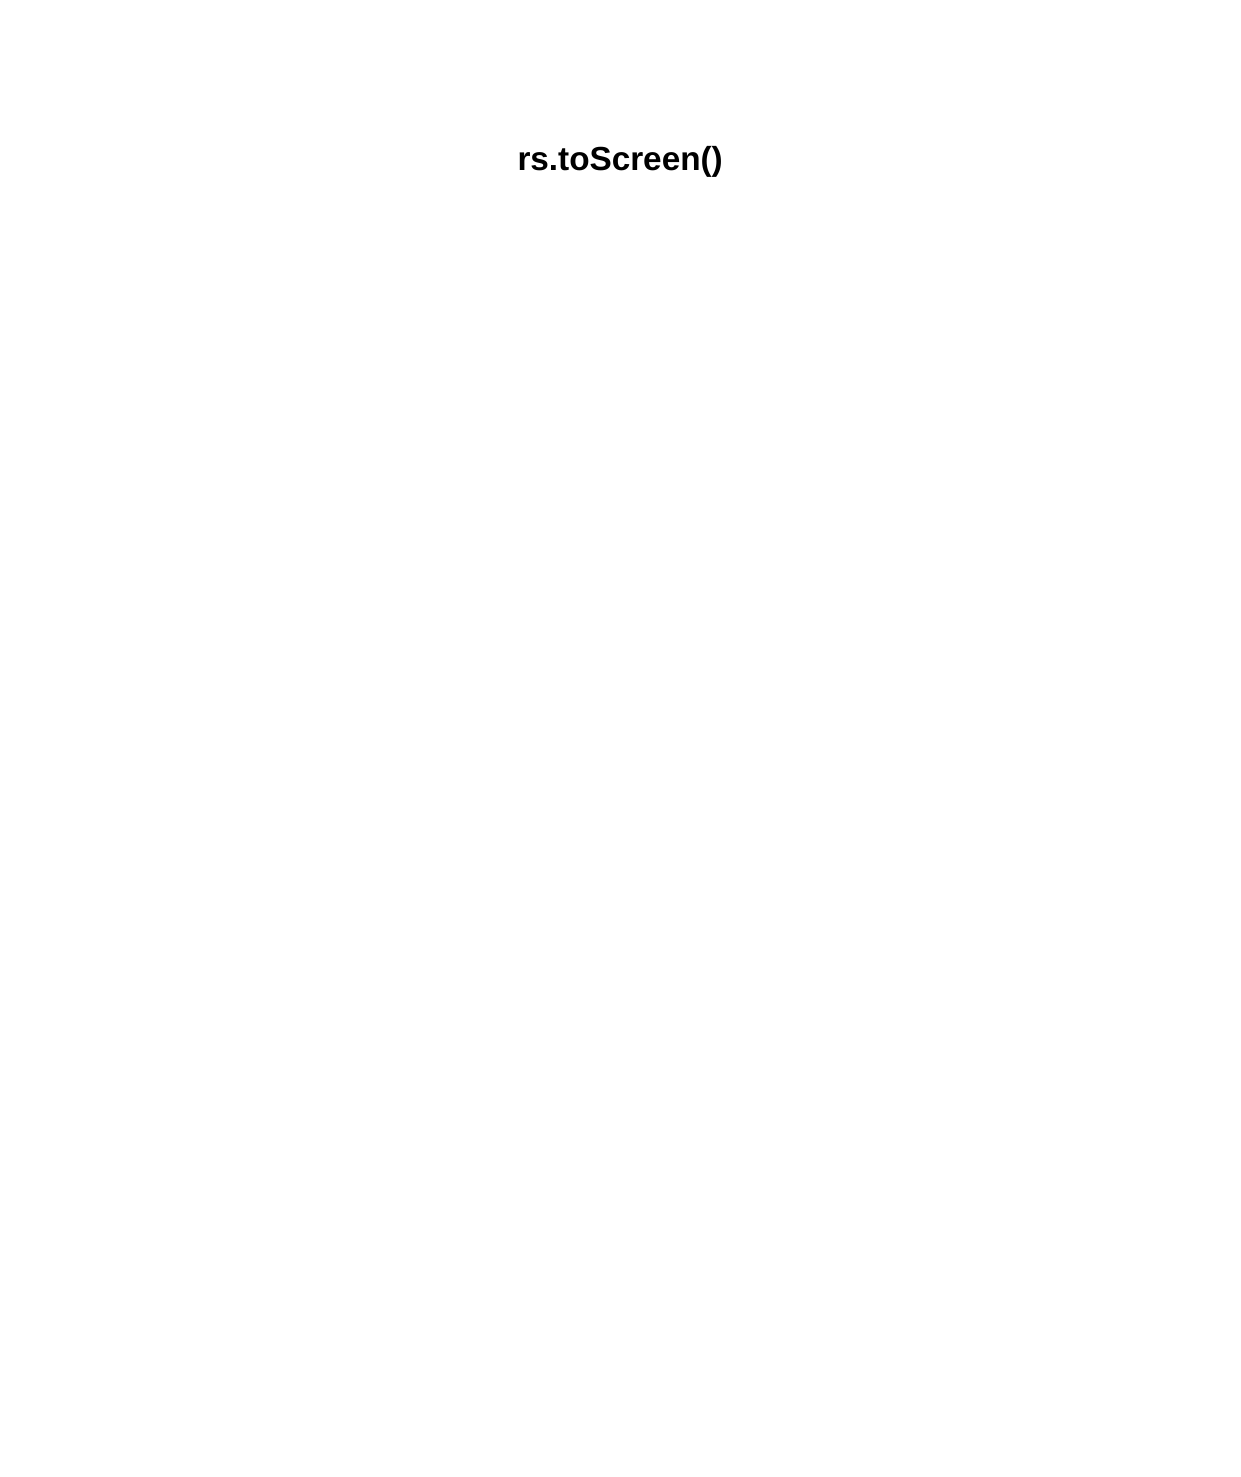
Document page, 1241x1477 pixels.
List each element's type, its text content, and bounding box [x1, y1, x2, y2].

subtitle rs.toScreen() [118, 139, 1122, 177]
